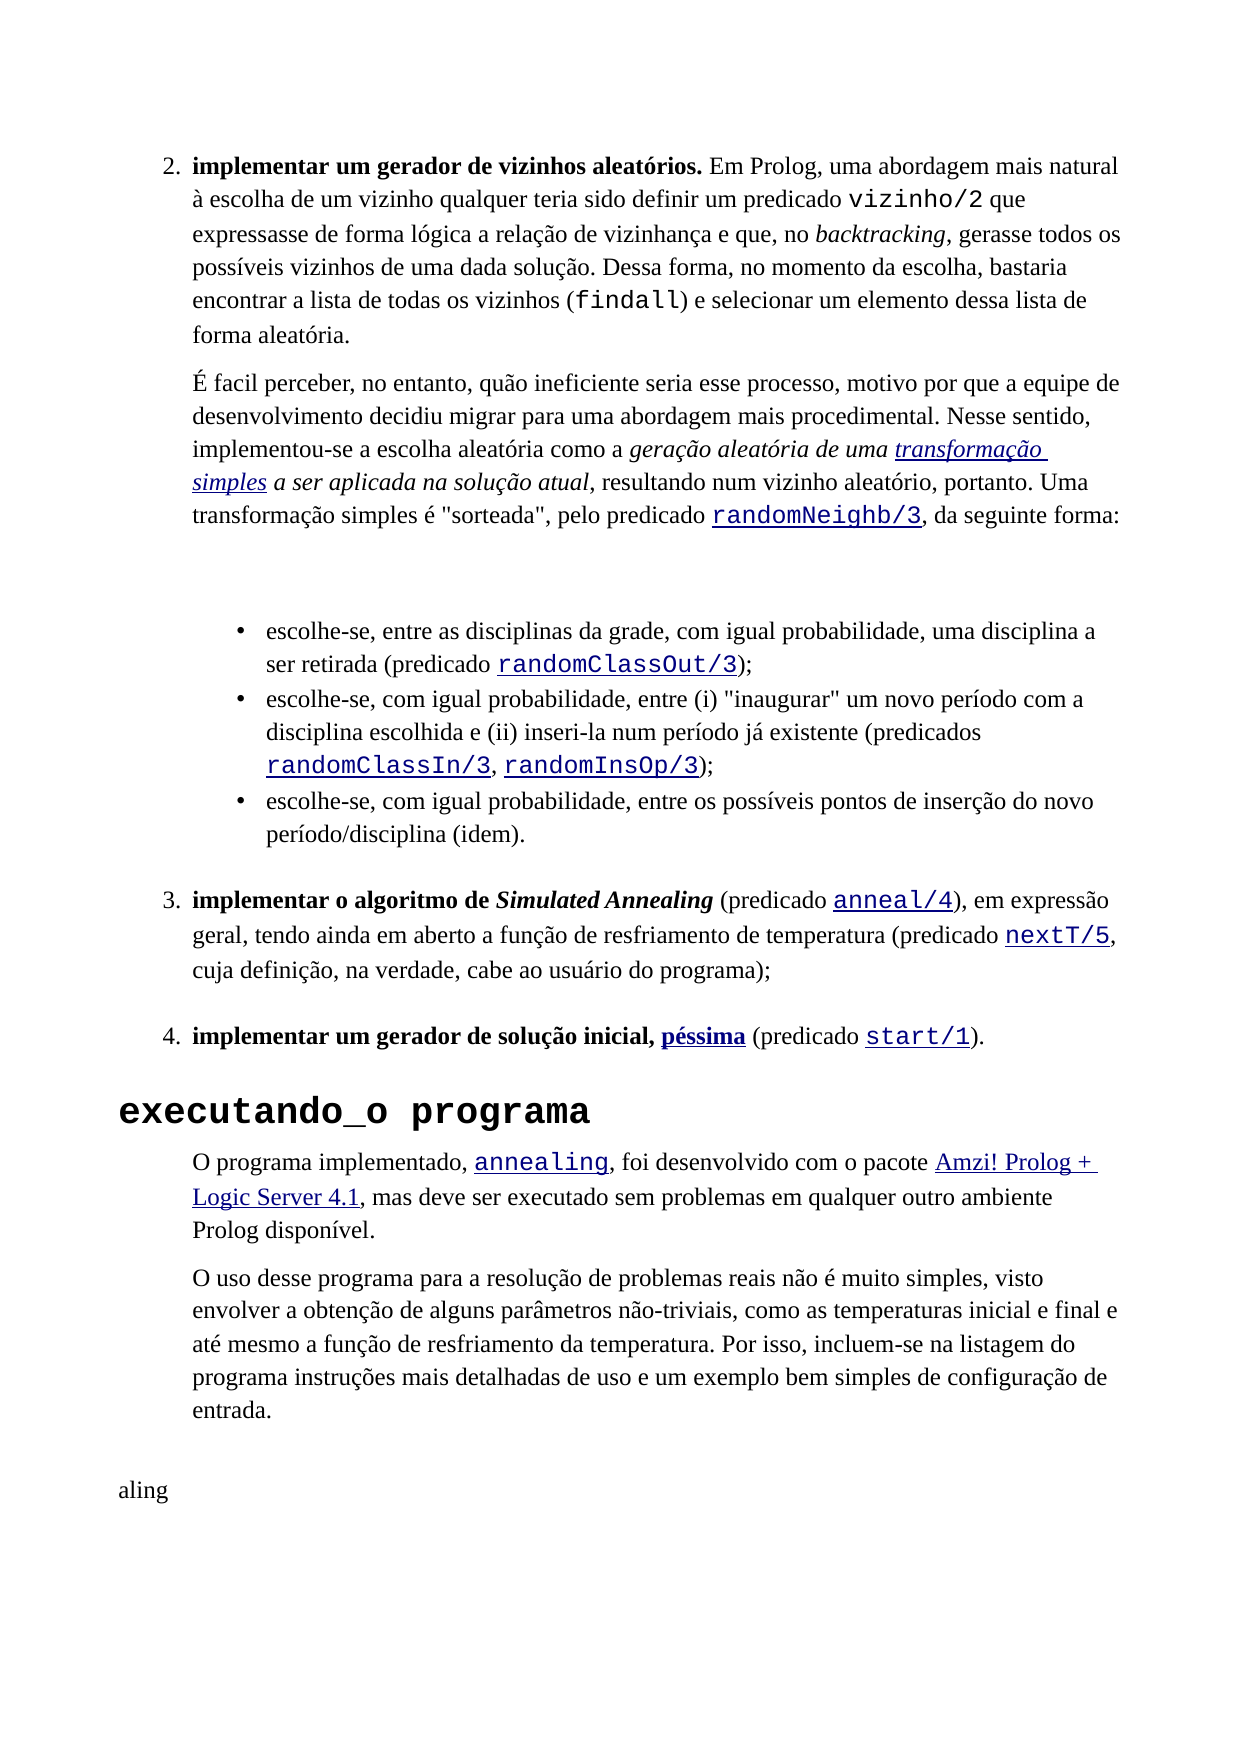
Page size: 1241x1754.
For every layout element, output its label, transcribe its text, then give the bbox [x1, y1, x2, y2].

list implementar o algoritmo de Simulated Annealing (predicado anneal/4), em expressão geral, tendo ainda em aberto a função de resfriamento de temperatura (predicado nextT/5, cuja definição, na verdade, cabe ao usuário do programa); [162, 885, 1122, 1017]
list escolhe-se, com igual probabilidade, entre (i) "inaugurar" um novo período com a disciplina escolhida e (ii) inseri-la num período já existente (predicados randomClassIn/3, randomInsOp/3); [236, 684, 1122, 781]
list escolhe-se, com igual probabilidade, entre os possíveis pontos de inserção do novo período/disciplina (idem). [236, 786, 1122, 847]
list O uso desse programa para a resolução de problemas reais não é muito simples, visto envolver a obtenção de alguns parâmetros não-triviais, como as temperaturas inicial e final e até mesmo a função de resfriamento da temperatura. Por isso, incluem-se na listagem do programa instruções mais detalhadas de uso e um exemplo bem simples de configuração de entrada. [162, 1263, 1122, 1456]
subtitle executando_o programa [118, 1092, 1122, 1134]
list É facil perceber, no entanto, quão ineficiente seria esse processo, motivo por que a equipe de desenvolvimento decidiu migrar para uma abordagem mais procedimental. Nesse sentido, implementou-se a escolha aleatória como a geração aleatória de uma transformação simples a ser aplicada na solução atual, resultando num vizinho aleatório, portanto. Uma transformação simples é "sorteada", pelo predicado randomNeighb/3, da seguinte forma: [162, 368, 1122, 597]
list escolhe-se, entre as disciplinas da grade, com igual probabilidade, uma disciplina a ser retirada (predicado randomClassOut/3); [236, 616, 1122, 680]
text aling [118, 1475, 1122, 1504]
list O programa implementado, annealing, foi desenvolvido com o pacote Amzi! Prolog + Logic Server 4.1, mas deve ser executado sem problemas em qualquer outro ambiente Prolog disponível. [162, 1147, 1122, 1244]
list implementar um gerador de solução inicial, péssima (predicado start/1). [162, 1021, 1122, 1052]
list implementar um gerador de vizinhos aleatórios. Em Prolog, uma abordagem mais natural à escolha de um vizinho qualquer teria sido definir um predicado vizinho/2 que expressasse de forma lógica a relação de vizinhança e que, no backtracking, gerasse todos os possíveis vizinhos de uma dada solução. Dessa forma, no momento da escolha, bastaria encontrar a lista de todas os vizinhos (findall) e selecionar um elemento dessa lista de forma aleatória. [162, 151, 1122, 349]
